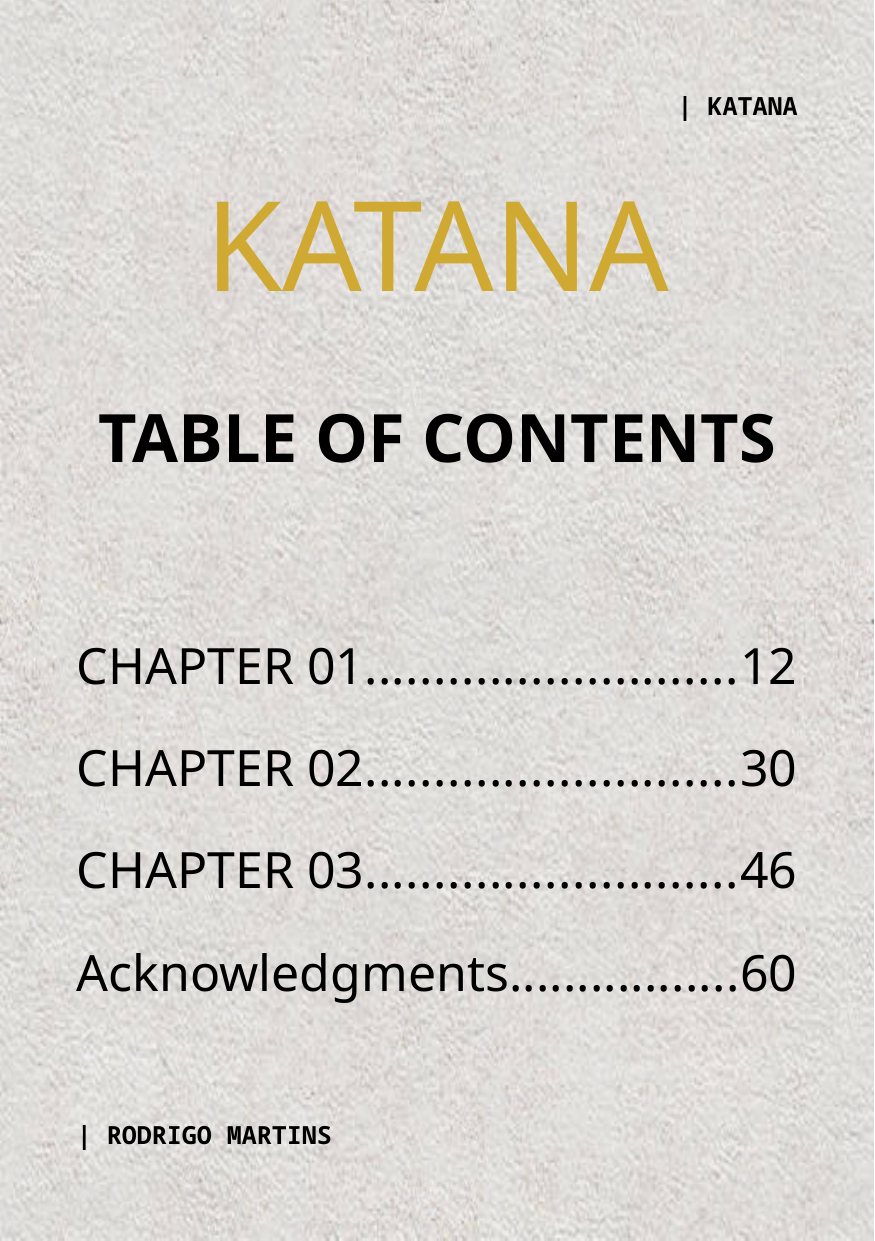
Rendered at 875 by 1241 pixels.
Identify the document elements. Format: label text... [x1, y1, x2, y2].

picture [0, 0, 874, 1241]
subtitle TABLE OF CONTENTS [74, 388, 800, 482]
text KATANA [74, 155, 800, 328]
text CHAPTER 02 30 [74, 733, 800, 801]
text CHAPTER 01 12 [74, 628, 800, 699]
text CHAPTER 03 46 [74, 836, 800, 904]
text Acknowledgments 60 [74, 938, 800, 1009]
